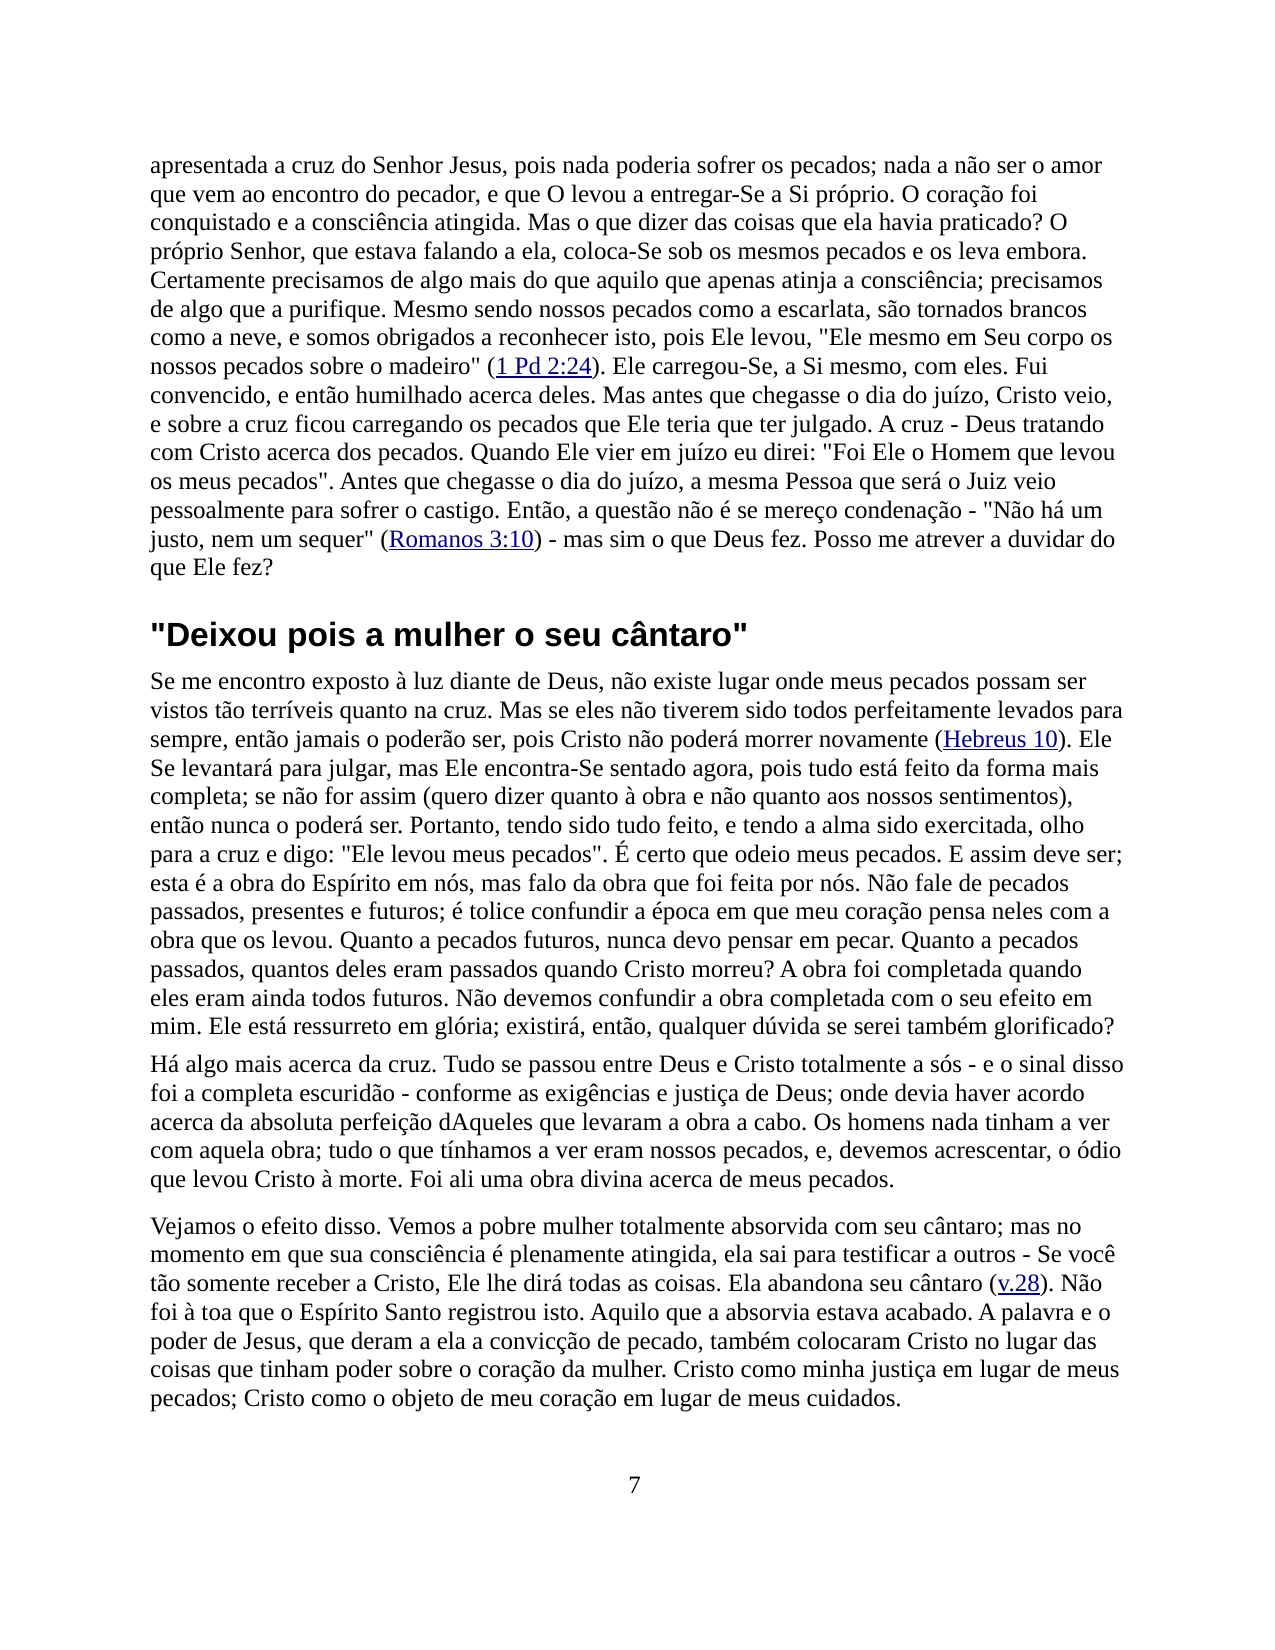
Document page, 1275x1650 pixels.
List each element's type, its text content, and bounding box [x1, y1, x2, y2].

text Vejamos o efeito disso. Vemos a pobre mulher totalmente absorvida com seu cântaro; mas no momento em que sua consciência é plenamente atingida, ela sai para testificar a outros - Se você tão somente receber a Cristo, Ele lhe dirá todas as coisas. Ela abandona seu cântaro (v.28). Não foi à toa que o Espírito Santo registrou isto. Aquilo que a absorvia estava acabado. A palavra e o poder de Jesus, que deram a ela a convicção de pecado, também colocaram Cristo no lugar das coisas que tinham poder sobre o coração da mulher. Cristo como minha justiça em lugar de meus pecados; Cristo como o objeto de meu coração em lugar de meus cuidados. [150, 1211, 1125, 1412]
text apresentada a cruz do Senhor Jesus, pois nada poderia sofrer os pecados; nada a não ser o amor que vem ao encontro do pecador, e que O levou a entregar-Se a Si próprio. O coração foi conquistado e a consciência atingida. Mas o que dizer das coisas que ela havia praticado? O próprio Senhor, que estava falando a ela, coloca-Se sob os mesmos pecados e os leva embora. Certamente precisamos de algo mais do que aquilo que apenas atinja a consciência; precisamos de algo que a purifique. Mesmo sendo nossos pecados como a escarlata, são tornados brancos como a neve, e somos obrigados a reconhecer isto, pois Ele levou, "Ele mesmo em Seu corpo os nossos pecados sobre o madeiro" (1 Pd 2:24). Ele carregou-Se, a Si mesmo, com eles. Fui convencido, e então humilhado acerca deles. Mas antes que chegasse o dia do juízo, Cristo veio, e sobre a cruz ficou carregando os pecados que Ele teria que ter julgado. A cruz - Deus tratando com Cristo acerca dos pecados. Quando Ele vier em juízo eu direi: "Foi Ele o Homem que levou os meus pecados". Antes que chegasse o dia do juízo, a mesma Pessoa que será o Juiz veio pessoalmente para sofrer o castigo. Então, a questão não é se mereço condenação - "Não há um justo, nem um sequer" (Romanos 3:10) - mas sim o que Deus fez. Posso me atrever a duvidar do que Ele fez? [150, 150, 1125, 581]
text Se me encontro exposto à luz diante de Deus, não existe lugar onde meus pecados possam ser vistos tão terríveis quanto na cruz. Mas se eles não tiverem sido todos perfeitamente levados para sempre, então jamais o poderão ser, pois Cristo não poderá morrer novamente (Hebreus 10). Ele Se levantará para julgar, mas Ele encontra-Se sentado agora, pois tudo está feito da forma mais completa; se não for assim (quero dizer quanto à obra e não quanto aos nossos sentimentos), então nunca o poderá ser. Portanto, tendo sido tudo feito, e tendo a alma sido exercitada, olho para a cruz e digo: "Ele levou meus pecados". É certo que odeio meus pecados. E assim deve ser; esta é a obra do Espírito em nós, mas falo da obra que foi feita por nós. Não fale de pecados passados, presentes e futuros; é tolice confundir a época em que meu coração pensa neles com a obra que os levou. Quanto a pecados futuros, nunca devo pensar em pecar. Quanto a pecados passados, quantos deles eram passados quando Cristo morreu? A obra foi completada quando eles eram ainda todos futuros. Não devemos confundir a obra completada com o seu efeito em mim. Ele está ressurreto em glória; existirá, então, qualquer dúvida se serei também glorificado? [150, 666, 1125, 1040]
text Há algo mais acerca da cruz. Tudo se passou entre Deus e Cristo totalmente a sós - e o sinal disso foi a completa escuridão - conforme as exigências e justiça de Deus; onde devia haver acordo acerca da absoluta perfeição dAqueles que levaram a obra a cabo. Os homens nada tinham a ver com aquela obra; tudo o que tínhamos a ver eram nossos pecados, e, devemos acrescentar, o ódio que levou Cristo à morte. Foi ali uma obra divina acerca de meus pecados. [150, 1049, 1125, 1193]
subtitle "Deixou pois a mulher o seu cântaro" [150, 615, 1125, 654]
